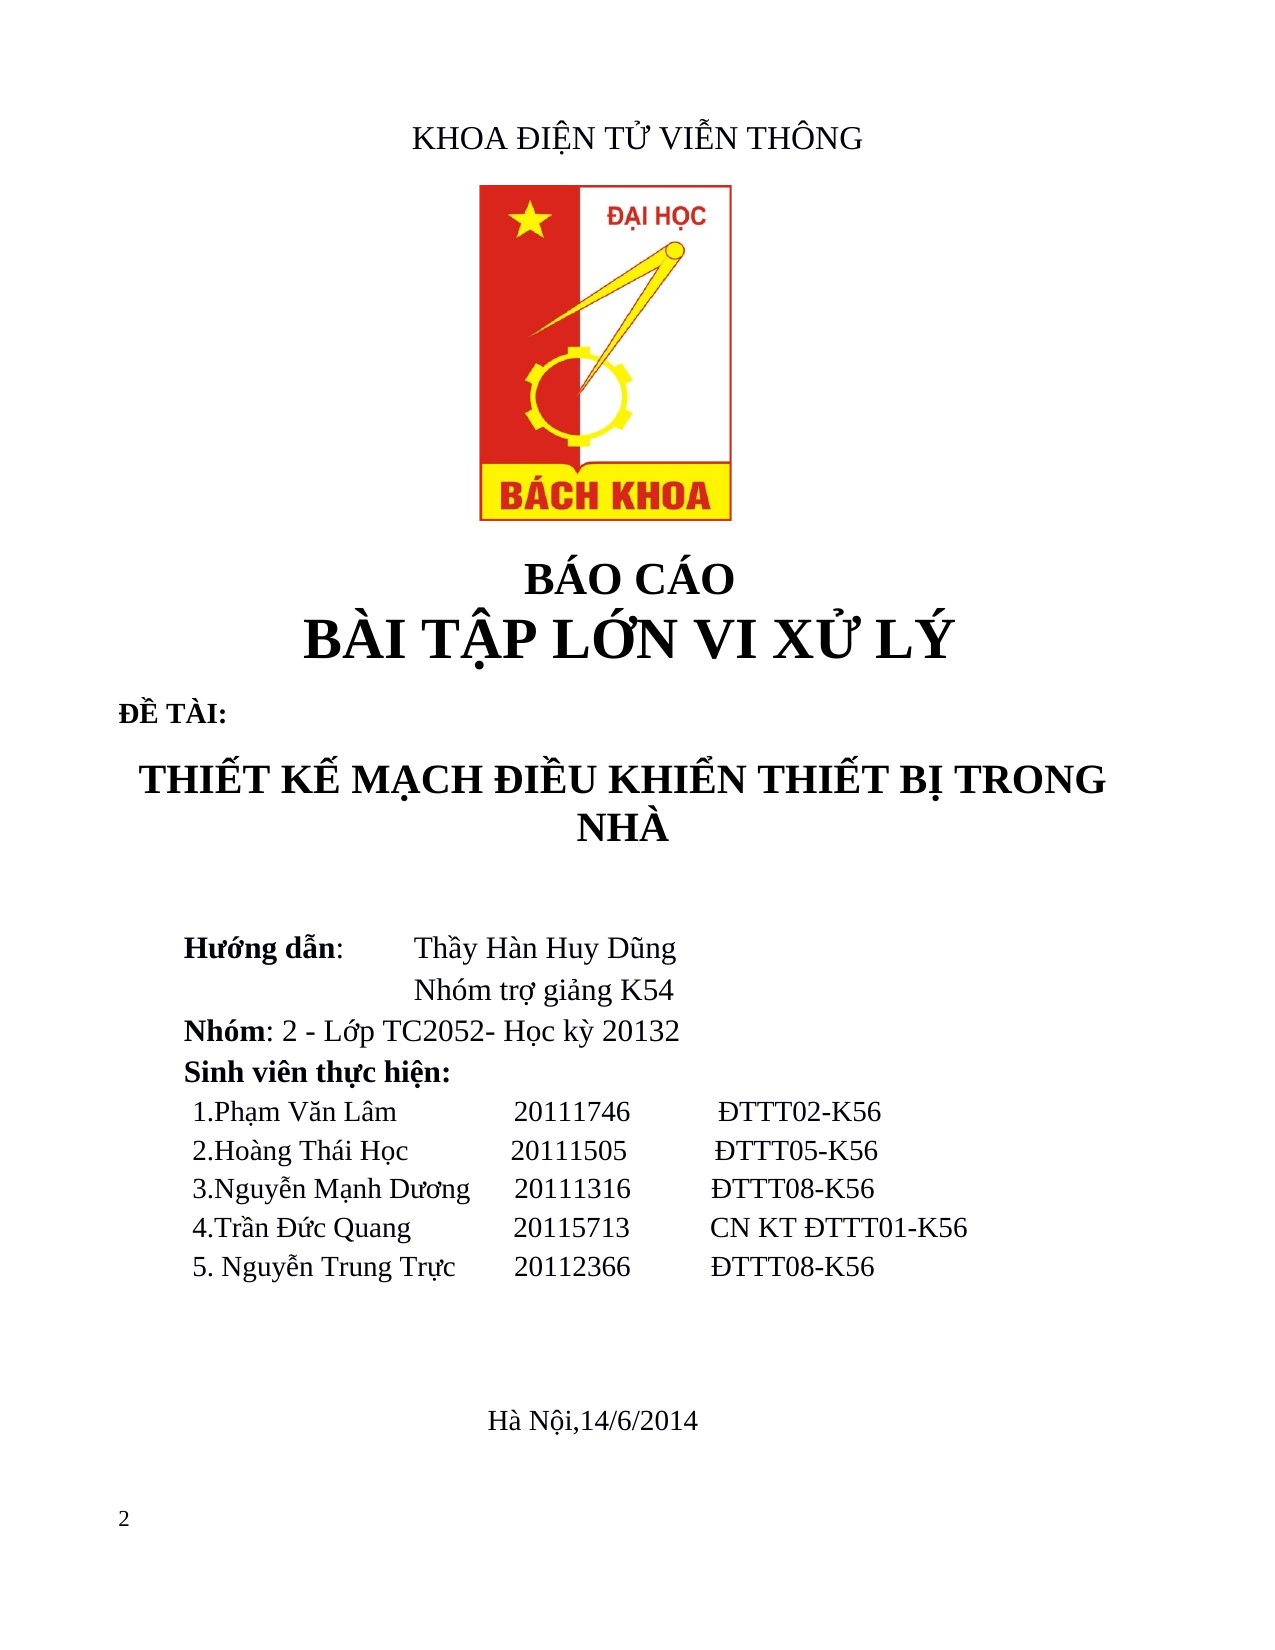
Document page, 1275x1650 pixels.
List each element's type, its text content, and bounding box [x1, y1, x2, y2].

text Hướng dẫn: Thầy Hàn Huy Dũng [118, 929, 1157, 966]
text Nhóm: 2 - Lớp TC2052- Học kỳ 20132 [118, 1012, 1157, 1048]
text 1.Phạm Văn Lâm 20111746 ĐTTT02-K56 [118, 1094, 1157, 1128]
text THIẾT KẾ MẠCH ĐIỀU KHIỂN THIẾT BỊ TRONG NHÀ [118, 755, 1127, 851]
text BÀI TẬP LỚN VI XỬ LÝ [133, 604, 1127, 671]
text BÁO CÁO [133, 552, 1127, 604]
text ĐỀ TÀI: [118, 696, 1129, 730]
text Sinh viên thực hiện: [118, 1053, 1157, 1089]
text 2.Hoàng Thái Học 20111505 ĐTTT05-K56 [118, 1133, 1157, 1167]
text 3.Nguyễn Mạnh Dương 20111316 ĐTTT08-K56 [118, 1172, 1157, 1205]
text 4.Trần Đức Quang 20115713 CN KT ĐTTT01-K56 [118, 1210, 1157, 1244]
text Khoa điện tử viễn thông [118, 118, 1157, 156]
text Nhóm trợ giảng K54 [118, 971, 1157, 1007]
text Hà Nội,14/6/2014 [118, 1403, 1157, 1436]
text 5. Nguyễn Trung Trực 20112366 ĐTTT08-K56 [118, 1249, 1157, 1282]
picture [479, 185, 732, 521]
